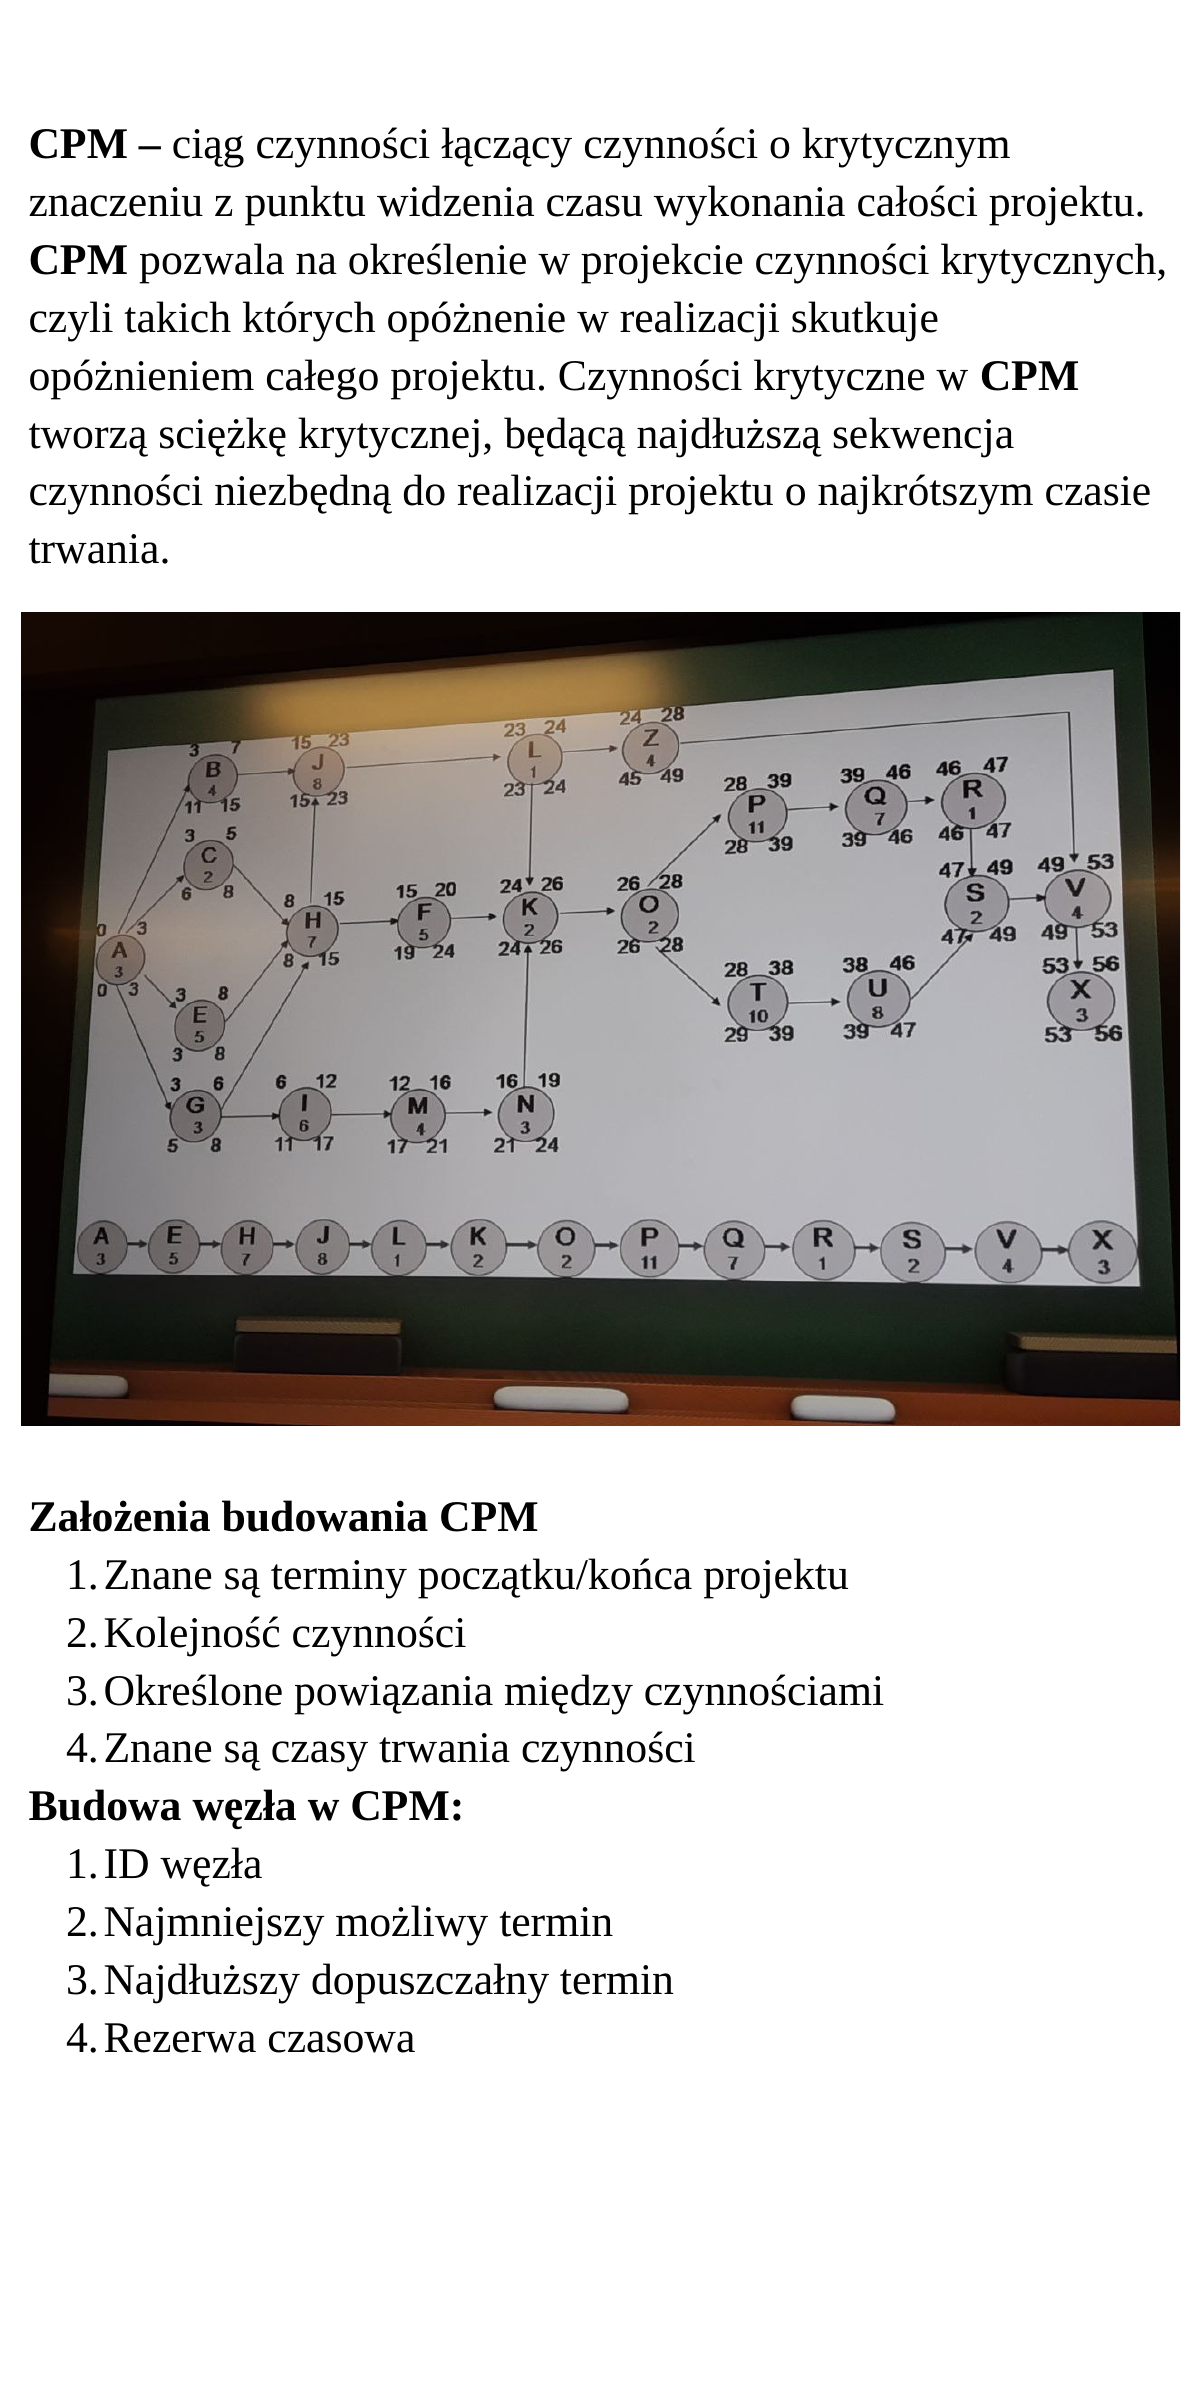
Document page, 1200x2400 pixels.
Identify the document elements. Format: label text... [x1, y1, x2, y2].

text Budowa węzła w CPM: [28, 1780, 1175, 1830]
list Najdłuższy dopuszczałny termin [66, 1953, 1175, 2004]
text CPM pozwala na określenie w projekcie czynności krytycznych, czyli takich których opóżnenie w realizacji skutkuje opóżnieniem całego projektu. Czynności krytyczne w CPM tworzą sciężkę krytycznej, będącą najdłuższą sekwencja czynności niezbędną do realizacji projektu o najkrótszym czasie trwania. [28, 234, 1175, 573]
list Najmniejszy możliwy termin [66, 1896, 1175, 1946]
list Znane są czasy trwania czynności [66, 1722, 1175, 1772]
list Kolejność czynności [66, 1606, 1175, 1657]
list Określone powiązania między czynnościami [66, 1664, 1175, 1714]
text Założenia budowania CPM [28, 1491, 1175, 1541]
text CPM – ciąg czynności łączący czynności o krytycznym znaczeniu z punktu widzenia czasu wykonania całości projektu. [28, 118, 1175, 226]
picture [21, 612, 1181, 1426]
list ID węzła [66, 1838, 1175, 1888]
list Znane są terminy początku/końca projektu [66, 1549, 1175, 1599]
list Rezerwa czasowa [66, 2011, 1175, 2061]
